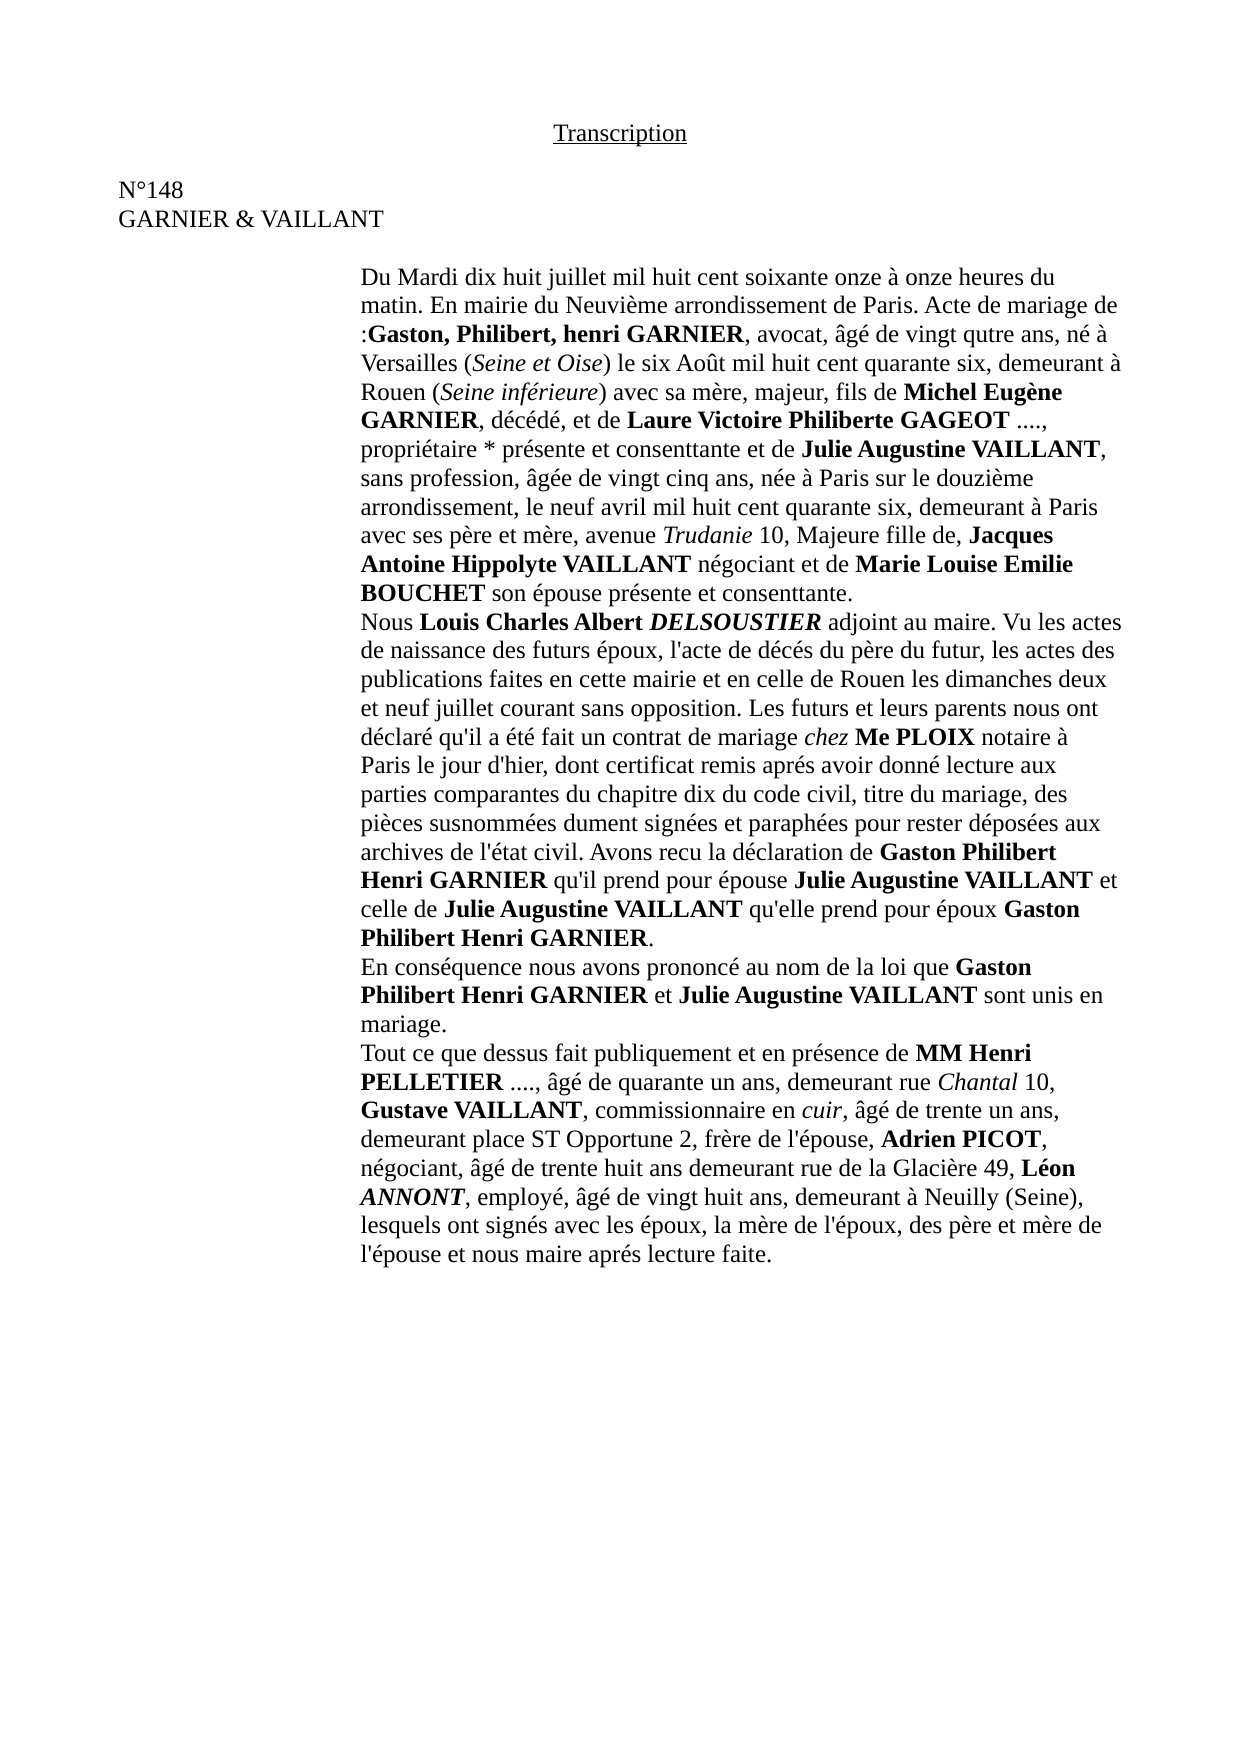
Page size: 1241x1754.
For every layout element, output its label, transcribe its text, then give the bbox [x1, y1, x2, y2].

text Nous Louis Charles Albert DELSOUSTIER adjoint au maire. Vu les actes de naissance des futurs époux, l'acte de décés du père du futur, les actes des publications faites en cette mairie et en celle de Rouen les dimanches deux et neuf juillet courant sans opposition. Les futurs et leurs parents nous ont déclaré qu'il a été fait un contrat de mariage chez Me PLOIX notaire à Paris le jour d'hier, dont certificat remis aprés avoir donné lecture aux parties comparantes du chapitre dix du code civil, titre du mariage, des pièces susnommées dument signées et paraphées pour rester déposées aux archives de l'état civil. Avons recu la déclaration de Gaston Philibert Henri GARNIER qu'il prend pour épouse Julie Augustine VAILLANT et celle de Julie Augustine VAILLANT qu'elle prend pour époux Gaston Philibert Henri GARNIER. [360, 607, 1122, 952]
text GARNIER & VAILLANT [118, 204, 1122, 233]
text Tout ce que dessus fait publiquement et en présence de MM Henri PELLETIER ...., âgé de quarante un ans, demeurant rue Chantal 10, Gustave VAILLANT, commissionnaire en cuir, âgé de trente un ans, demeurant place ST Opportune 2, frère de l'épouse, Adrien PICOT, négociant, âgé de trente huit ans demeurant rue de la Glacière 49, Léon ANNONT, employé, âgé de vingt huit ans, demeurant à Neuilly (Seine), lesquels ont signés avec les époux, la mère de l'époux, des père et mère de l'épouse et nous maire aprés lecture faite. [360, 1038, 1122, 1268]
text Du Mardi dix huit juillet mil huit cent soixante onze à onze heures du matin. En mairie du Neuvième arrondissement de Paris. Acte de mariage de :Gaston, Philibert, henri GARNIER, avocat, âgé de vingt qutre ans, né à Versailles (Seine et Oise) le six Août mil huit cent quarante six, demeurant à Rouen (Seine inférieure) avec sa mère, majeur, fils de Michel Eugène GARNIER, décédé, et de Laure Victoire Philiberte GAGEOT ...., propriétaire * présente et consenttante et de Julie Augustine VAILLANT, sans profession, âgée de vingt cinq ans, née à Paris sur le douzième arrondissement, le neuf avril mil huit cent quarante six, demeurant à Paris avec ses père et mère, avenue Trudanie 10, Majeure fille de, Jacques Antoine Hippolyte VAILLANT négociant et de Marie Louise Emilie BOUCHET son épouse présente et consenttante. [360, 262, 1122, 607]
text N°148 [118, 176, 1122, 204]
text Transcription [118, 118, 1122, 147]
text En conséquence nous avons prononcé au nom de la loi que Gaston Philibert Henri GARNIER et Julie Augustine VAILLANT sont unis en mariage. [360, 952, 1122, 1038]
